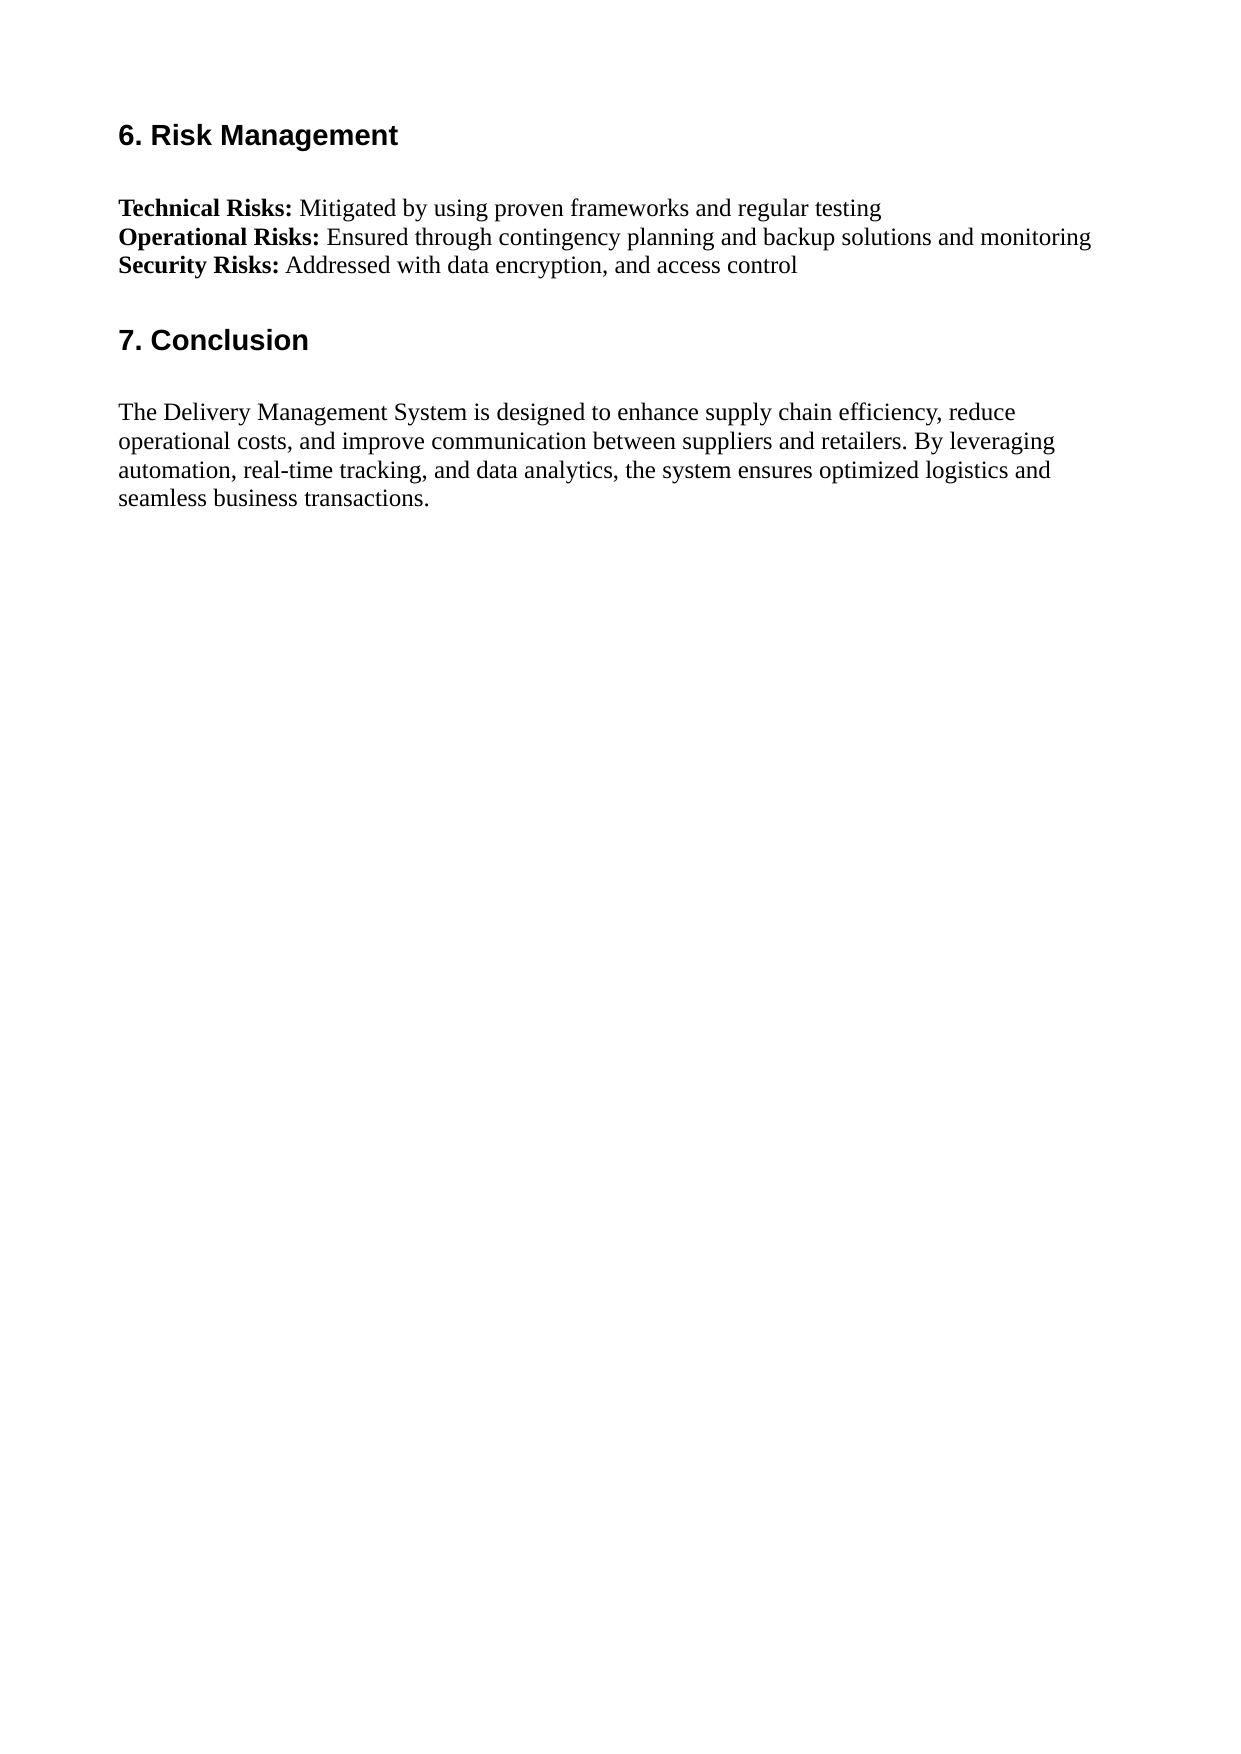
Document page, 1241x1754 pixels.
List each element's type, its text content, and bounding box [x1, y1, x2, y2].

text Technical Risks: Mitigated by using proven frameworks and regular testing [118, 193, 1122, 222]
subtitle 7. Conclusion [118, 322, 1122, 356]
text The Delivery Management System is designed to enhance supply chain efficiency, reduce operational costs, and improve communication between suppliers and retailers. By leveraging automation, real-time tracking, and data analytics, the system ensures optimized logistics and seamless business transactions. [118, 397, 1122, 512]
subtitle 6. Risk Management [118, 118, 1122, 152]
text Operational Risks: Ensured through contingency planning and backup solutions and monitoring [118, 222, 1122, 250]
text Security Risks: Addressed with data encryption, and access control [118, 250, 1122, 279]
